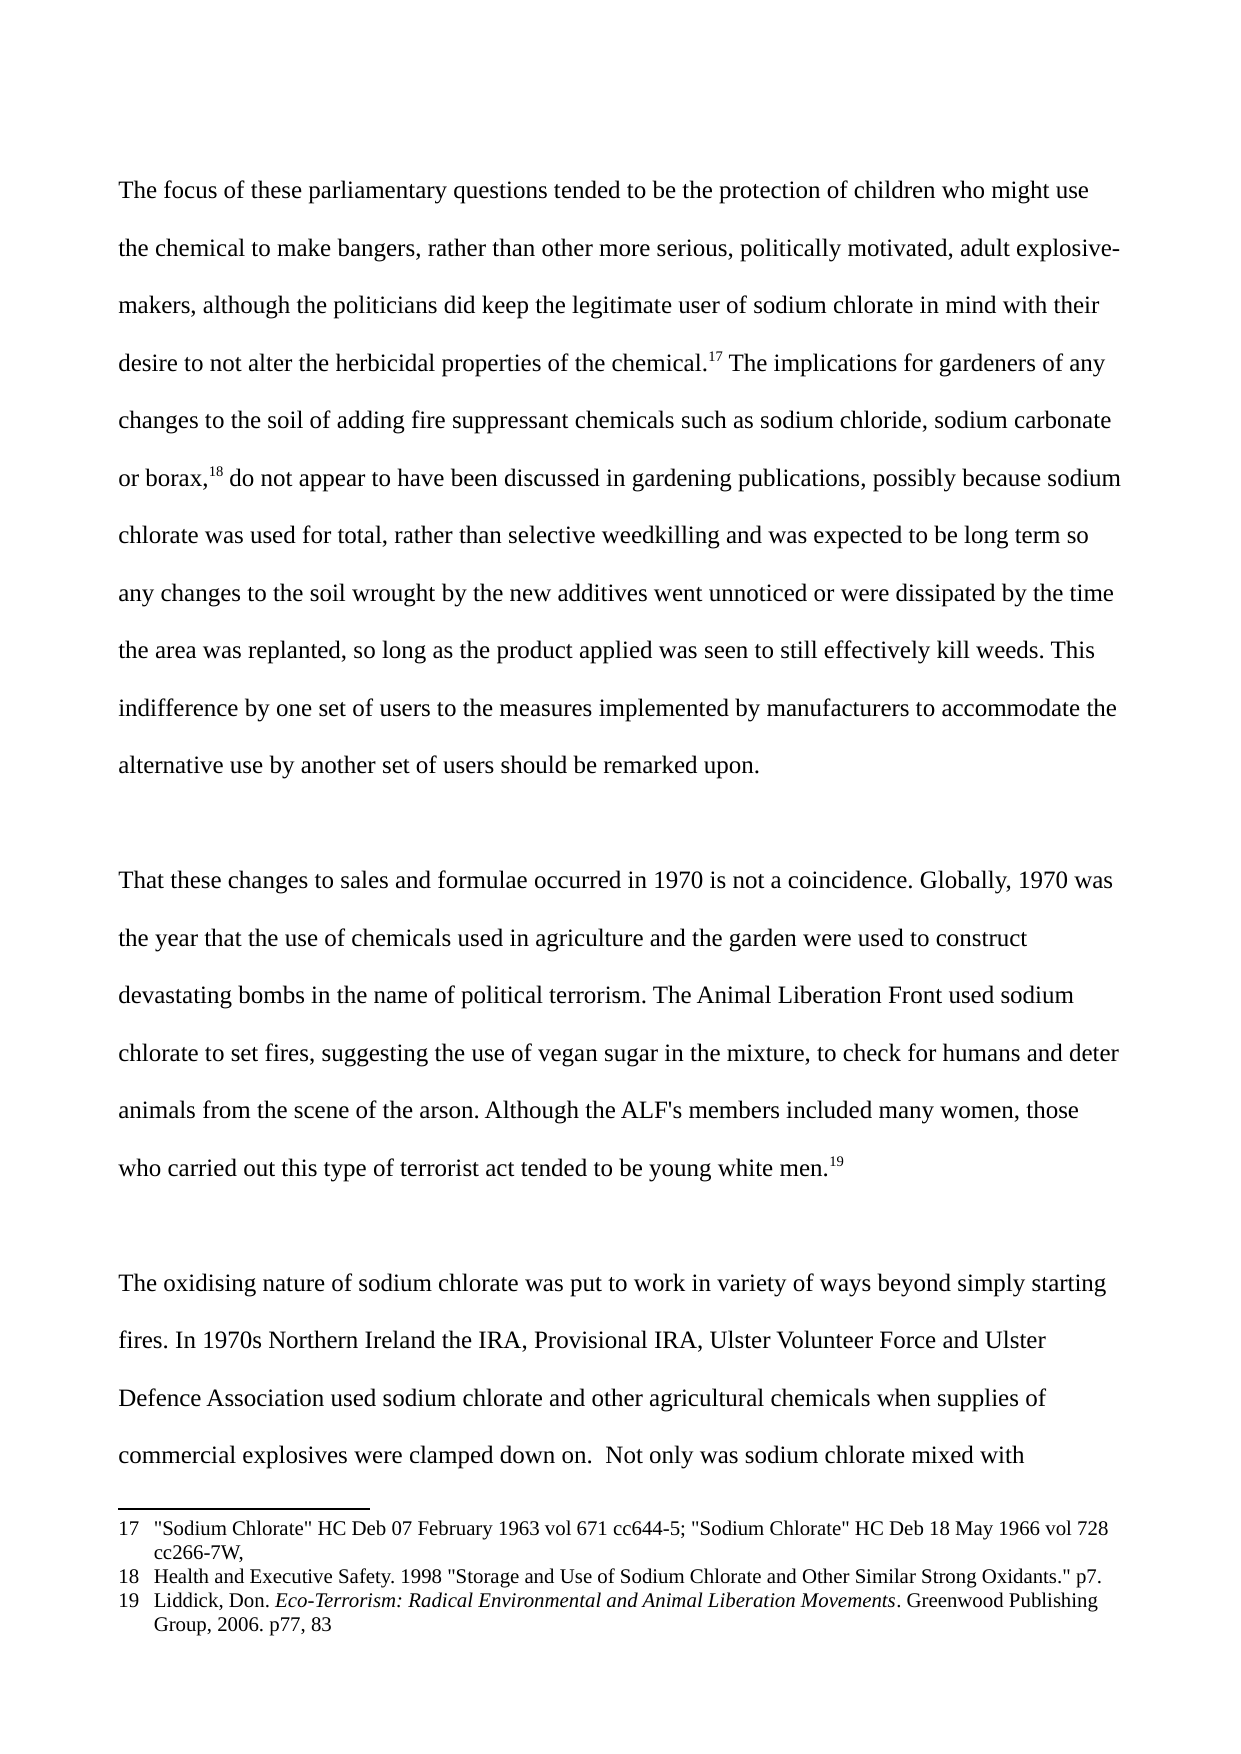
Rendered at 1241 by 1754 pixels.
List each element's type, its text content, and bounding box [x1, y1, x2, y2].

text "Sodium Chlorate" HC Deb 07 February 1963 vol 671 cc644-5; "Sodium Chlorate" HC Deb 18 May 1966 vol 728 cc266-7W, [118, 1516, 1122, 1564]
text Liddick, Don. Eco-Terrorism: Radical Environmental and Animal Liberation Movements. Greenwood Publishing Group, 2006. p77, 83 [118, 1588, 1122, 1636]
text The oxidising nature of sodium chlorate was put to work in variety of ways beyond simply starting fires. In 1970s Northern Ireland the IRA, Provisional IRA, Ulster Volunteer Force and Ulster Defence Association used sodium chlorate and other agricultural chemicals when supplies of commercial explosives were clamped down on. Not only was sodium chlorate mixed with [118, 1268, 1122, 1469]
text The focus of these parliamentary questions tended to be the protection of children who might use the chemical to make bangers, rather than other more serious, politically motivated, adult explosive-makers, although the politicians did keep the legitimate user of sodium chlorate in mind with their desire to not alter the herbicidal properties of the chemical. The implications for gardeners of any changes to the soil of adding fire suppressant chemicals such as sodium chloride, sodium carbonate or borax, do not appear to have been discussed in gardening publications, possibly because sodium chlorate was used for total, rather than selective weedkilling and was expected to be long term so any changes to the soil wrought by the new additives went unnoticed or were dissipated by the time the area was replanted, so long as the product applied was seen to still effectively kill weeds. This indifference by one set of users to the measures implemented by manufacturers to accommodate the alternative use by another set of users should be remarked upon. [118, 176, 1122, 779]
text Health and Executive Safety. 1998 "Storage and Use of Sodium Chlorate and Other Similar Strong Oxidants." p7. [118, 1564, 1122, 1588]
text That these changes to sales and formulae occurred in 1970 is not a coincidence. Globally, 1970 was the year that the use of chemicals used in agriculture and the garden were used to construct devastating bombs in the name of political terrorism. The Animal Liberation Front used sodium chlorate to set fires, suggesting the use of vegan sugar in the mixture, to check for humans and deter animals from the scene of the arson. Although the ALF's members included many women, those who carried out this type of terrorist act tended to be young white men. [118, 866, 1122, 1182]
